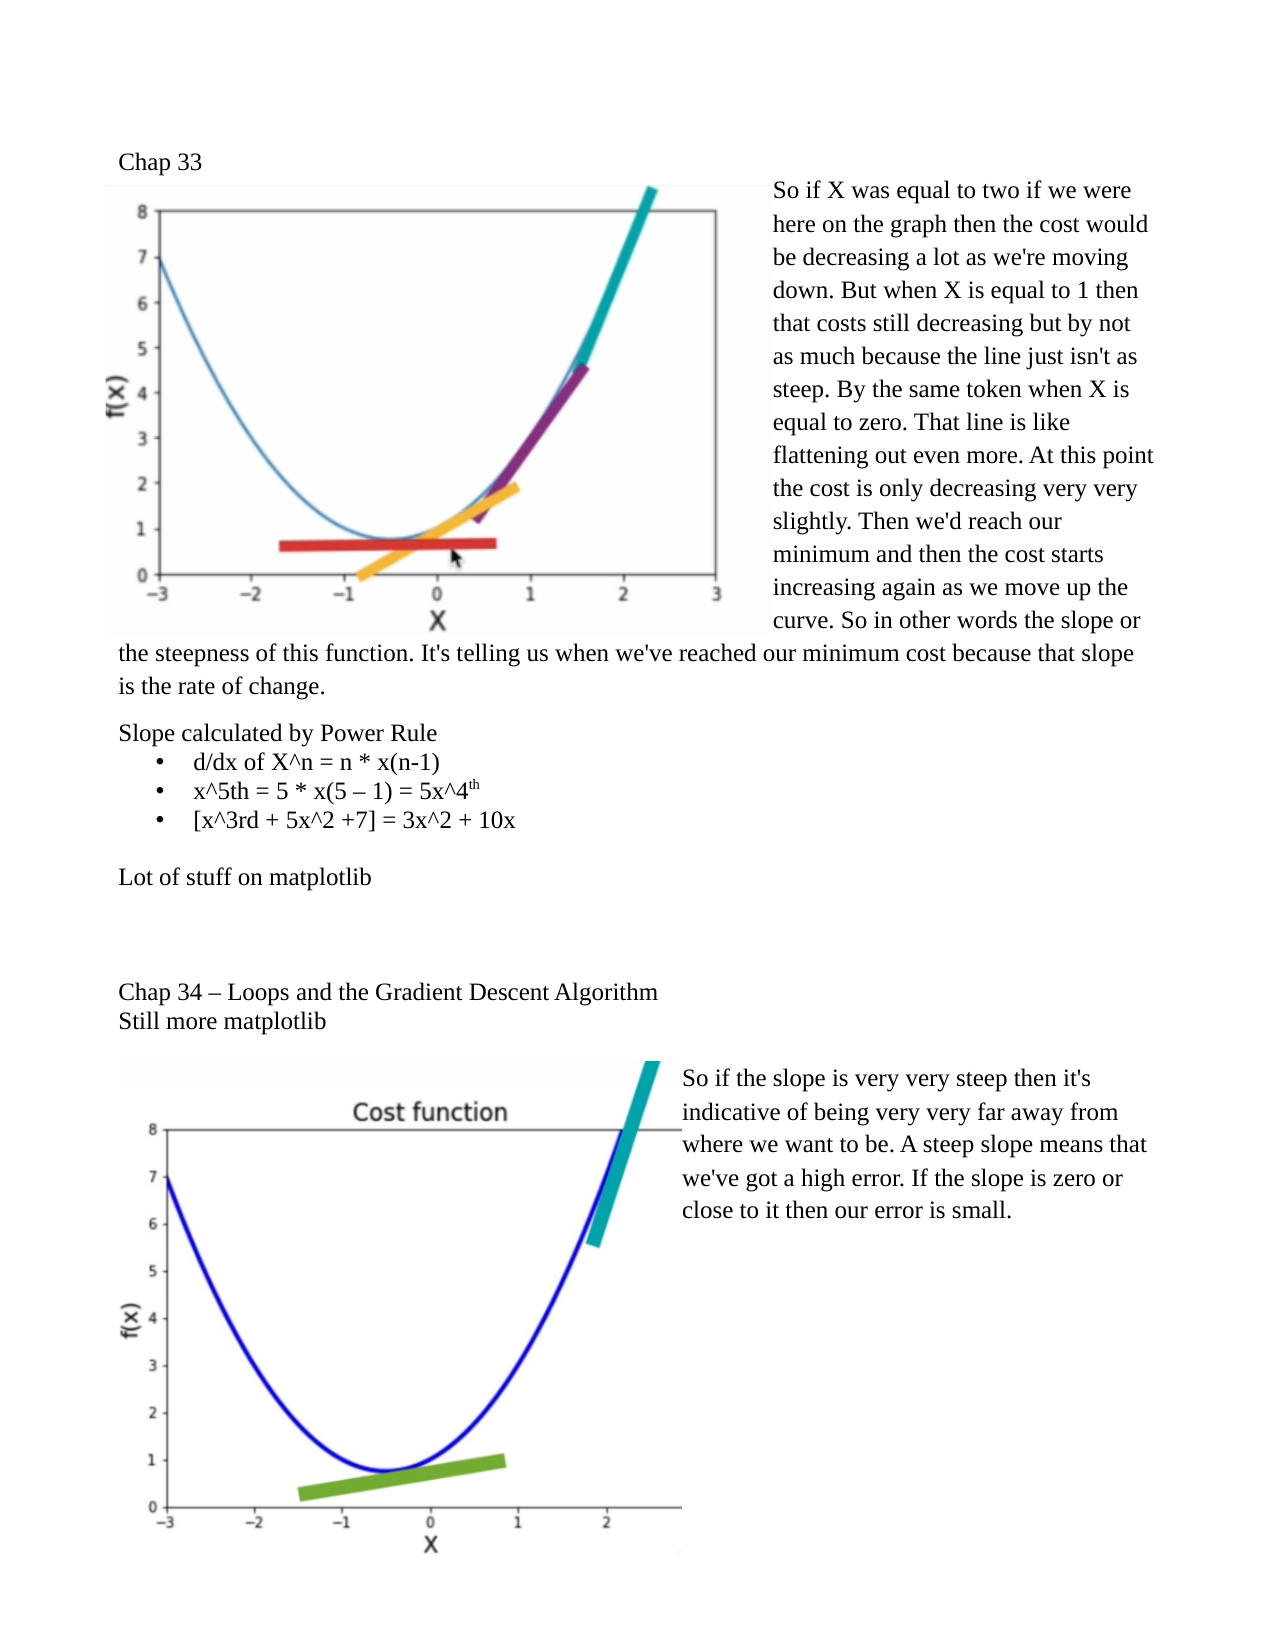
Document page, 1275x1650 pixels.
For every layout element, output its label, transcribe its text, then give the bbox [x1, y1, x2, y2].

text So if the slope is very very steep then it's indicative of being very very far away from where we want to be. A steep slope means that we've got a high error. If the slope is zero or close to it then our error is small. [682, 1063, 1157, 1224]
text So if X was equal to two if we were here on the graph then the cost would be decreasing a lot as we're moving down. But when X is equal to 1 then that costs still decreasing but by not as much because the line just isn't as steep. By the same token when X is equal to zero. That line is like flattening out even more. At this point the cost is only decreasing very very slightly. Then we'd reach our minimum and then the cost starts increasing again as we move up the curve. So in other words the slope or the steepness of this function. It's telling us when we've reached our minimum cost because that slope is the rate of change. [118, 176, 1157, 700]
text Chap 33 [118, 147, 1157, 176]
list x^5th = 5 * x(5 – 1) = 5x^4th [156, 776, 1157, 805]
list d/dx of X^n = n * x(n-1) [156, 747, 1157, 776]
list [x^3rd + 5x^2 +7] = 3x^2 + 10x [156, 805, 1157, 833]
picture [105, 185, 773, 637]
text Lot of stuff on matplotlib [118, 862, 1157, 891]
text Still more matplotlib [118, 1006, 1157, 1035]
text Chap 34 – Loops and the Gradient Descent Algorithm [118, 977, 1157, 1006]
text Slope calculated by Power Rule [118, 718, 1157, 747]
picture [118, 1061, 682, 1554]
